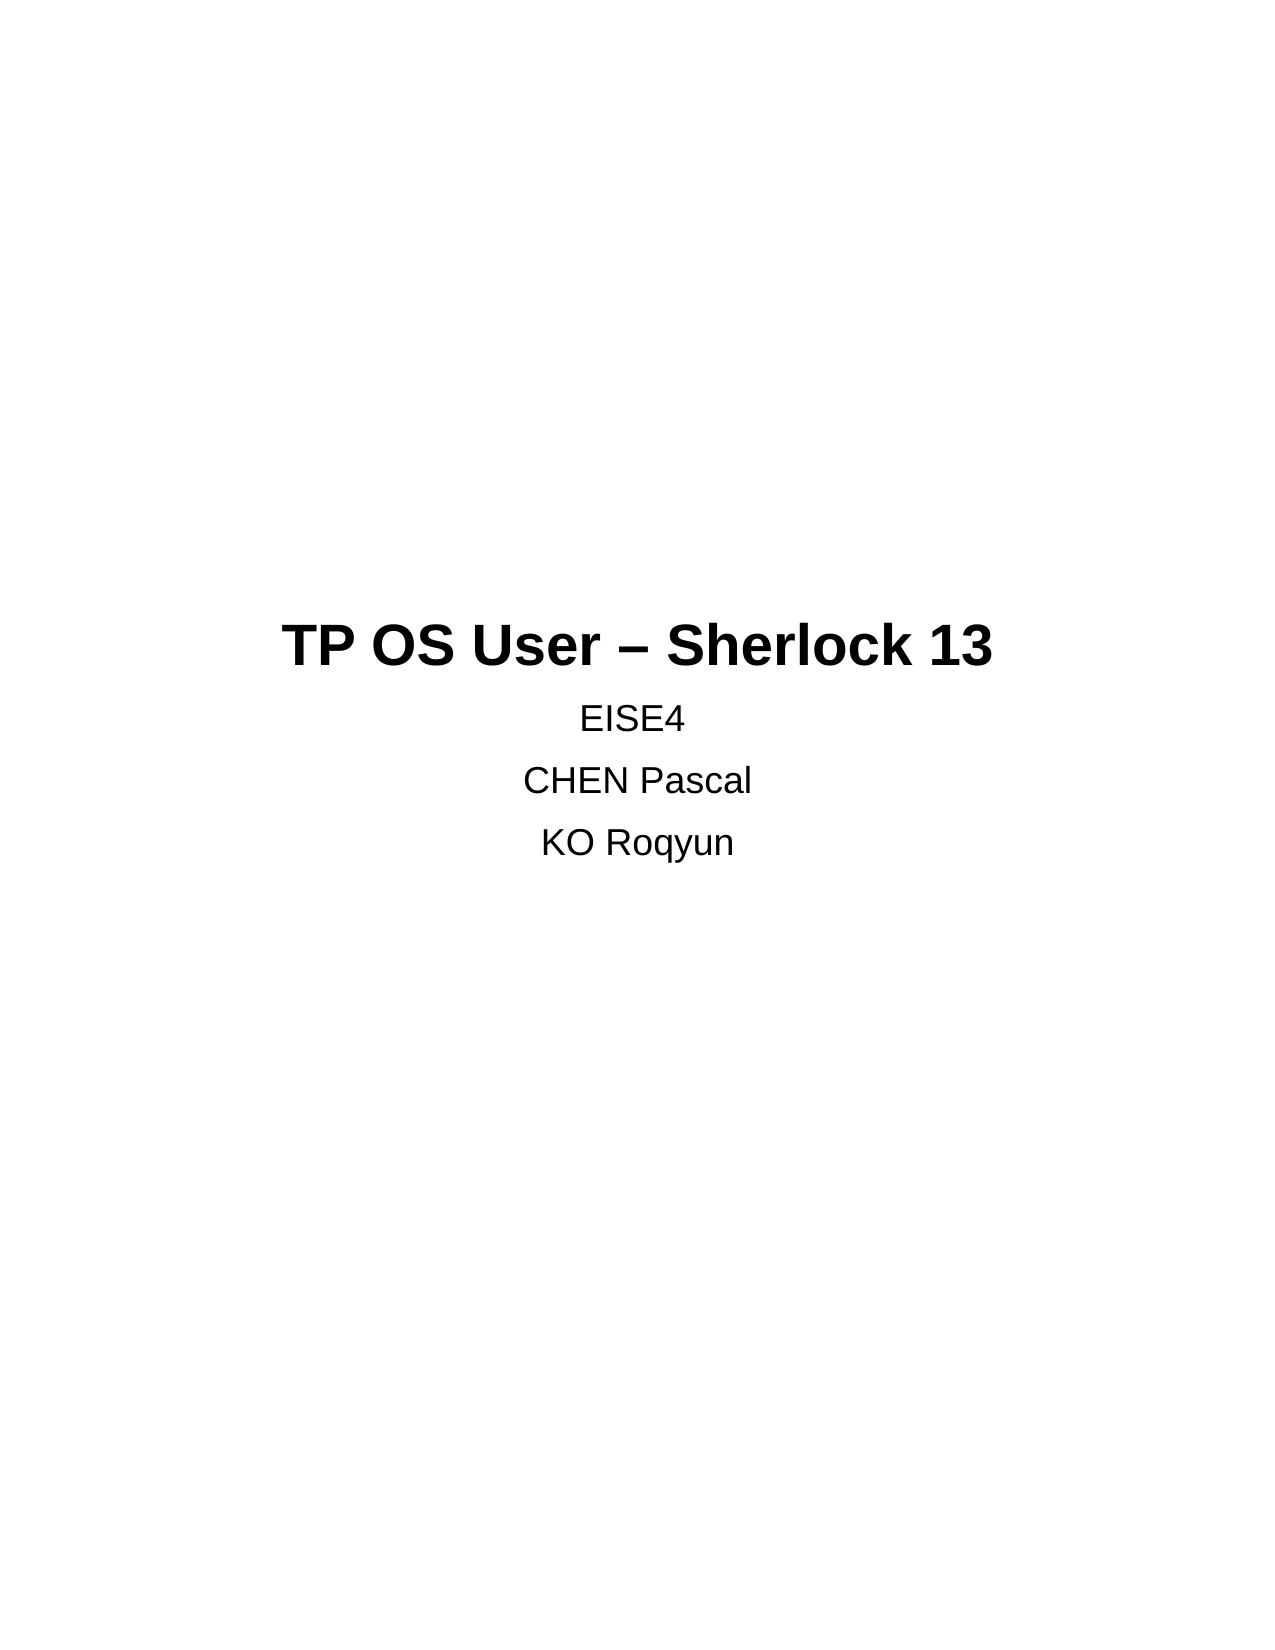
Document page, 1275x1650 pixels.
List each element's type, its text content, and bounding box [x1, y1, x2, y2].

subtitle KO Roqyun [118, 820, 1157, 863]
subtitle EISE4 [118, 696, 1157, 739]
subtitle CHEN Pascal [118, 758, 1157, 801]
title TP OS User – Sherlock 13 [118, 611, 1157, 678]
